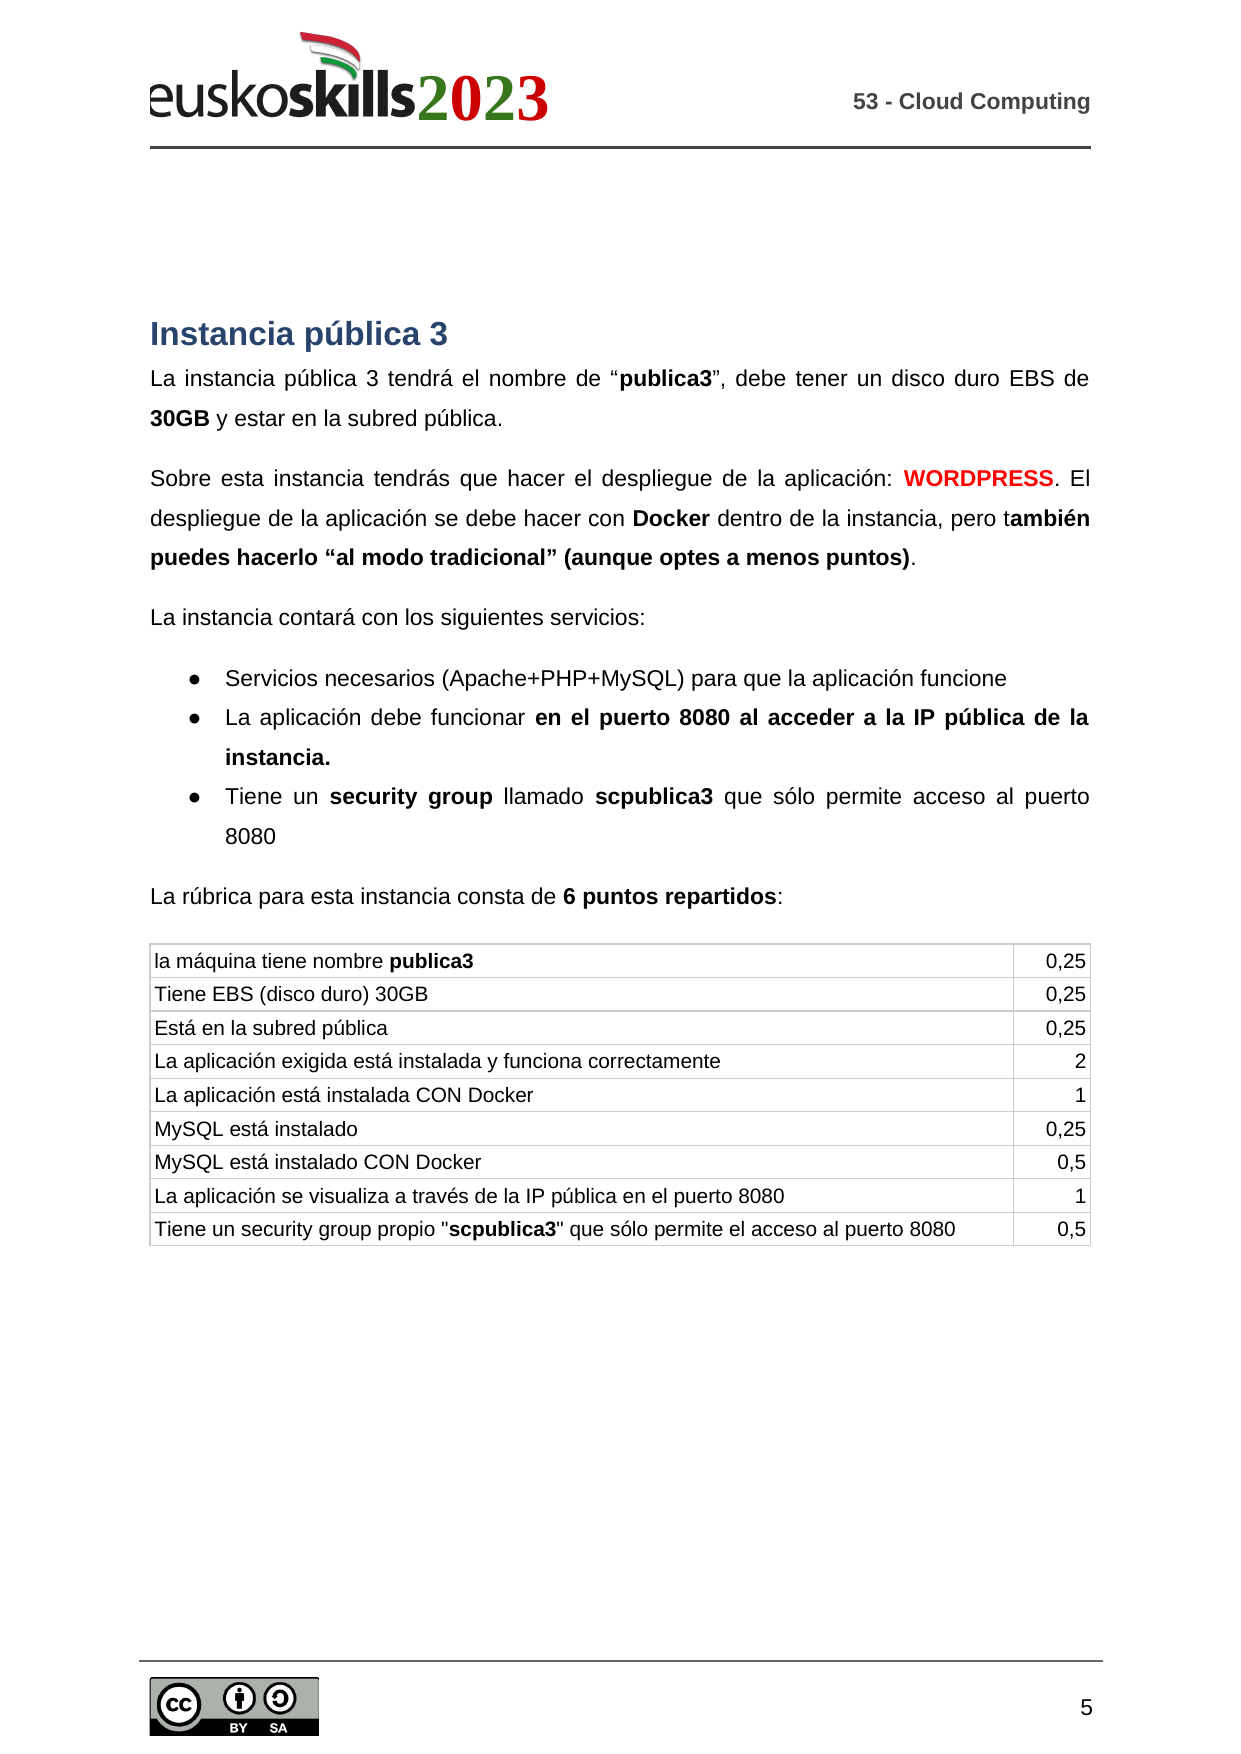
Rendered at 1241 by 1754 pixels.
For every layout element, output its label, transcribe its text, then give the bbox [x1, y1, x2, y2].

picture [150, 30, 417, 121]
table_cell La aplicación está instalada CON Docker [151, 1079, 1013, 1111]
list Tiene un security group llamado scpublica3 que sólo permite acceso al puerto 8080 [187, 783, 1090, 849]
table_cell 1 [1014, 1179, 1090, 1212]
table_cell 0,25 [1014, 1012, 1090, 1044]
text La rúbrica para esta instancia consta de 6 puntos repartidos: [150, 883, 1090, 909]
table_cell Tiene un security group propio "scpublica3" que sólo permite el acceso al puerto 8080 [151, 1213, 1013, 1245]
list La aplicación debe funcionar en el puerto 8080 al acceder a la IP pública de la instancia. [187, 704, 1090, 770]
table_cell La aplicación se visualiza a través de la IP pública en el puerto 8080 [151, 1179, 1013, 1212]
table_cell La aplicación exigida está instalada y funciona correctamente [151, 1045, 1013, 1077]
table_cell Está en la subred pública [151, 1012, 1013, 1044]
table_cell 0,5 [1014, 1213, 1090, 1245]
table_header la máquina tiene nombre publica3 [151, 945, 1013, 977]
table_cell 2 [1014, 1045, 1090, 1077]
table_cell 0,25 [1014, 1112, 1090, 1144]
text La instancia contará con los siguientes servicios: [150, 604, 1090, 631]
table_cell 1 [1014, 1079, 1090, 1111]
text Sobre esta instancia tendrás que hacer el despliegue de la aplicación: WORDPRESS. El despliegue de la aplicación se debe hacer con Docker dentro de la instancia, pero también puedes hacerlo “al modo tradicional” (aunque optes a menos puntos). [150, 465, 1090, 570]
table_cell MySQL está instalado CON Docker [151, 1146, 1013, 1178]
picture [149, 1677, 319, 1736]
subtitle Instancia pública 3 [150, 314, 1090, 353]
list Servicios necesarios (Apache+PHP+MySQL) para que la aplicación funcione [187, 665, 1090, 691]
table_cell MySQL está instalado [151, 1112, 1013, 1144]
table_cell 0,5 [1014, 1146, 1090, 1178]
table_cell Tiene EBS (disco duro) 30GB [151, 978, 1013, 1010]
table_cell 0,25 [1014, 978, 1090, 1010]
table_header 0,25 [1014, 945, 1090, 977]
text La instancia pública 3 tendrá el nombre de “publica3”, debe tener un disco duro EBS de 30GB y estar en la subred pública. [150, 365, 1090, 431]
